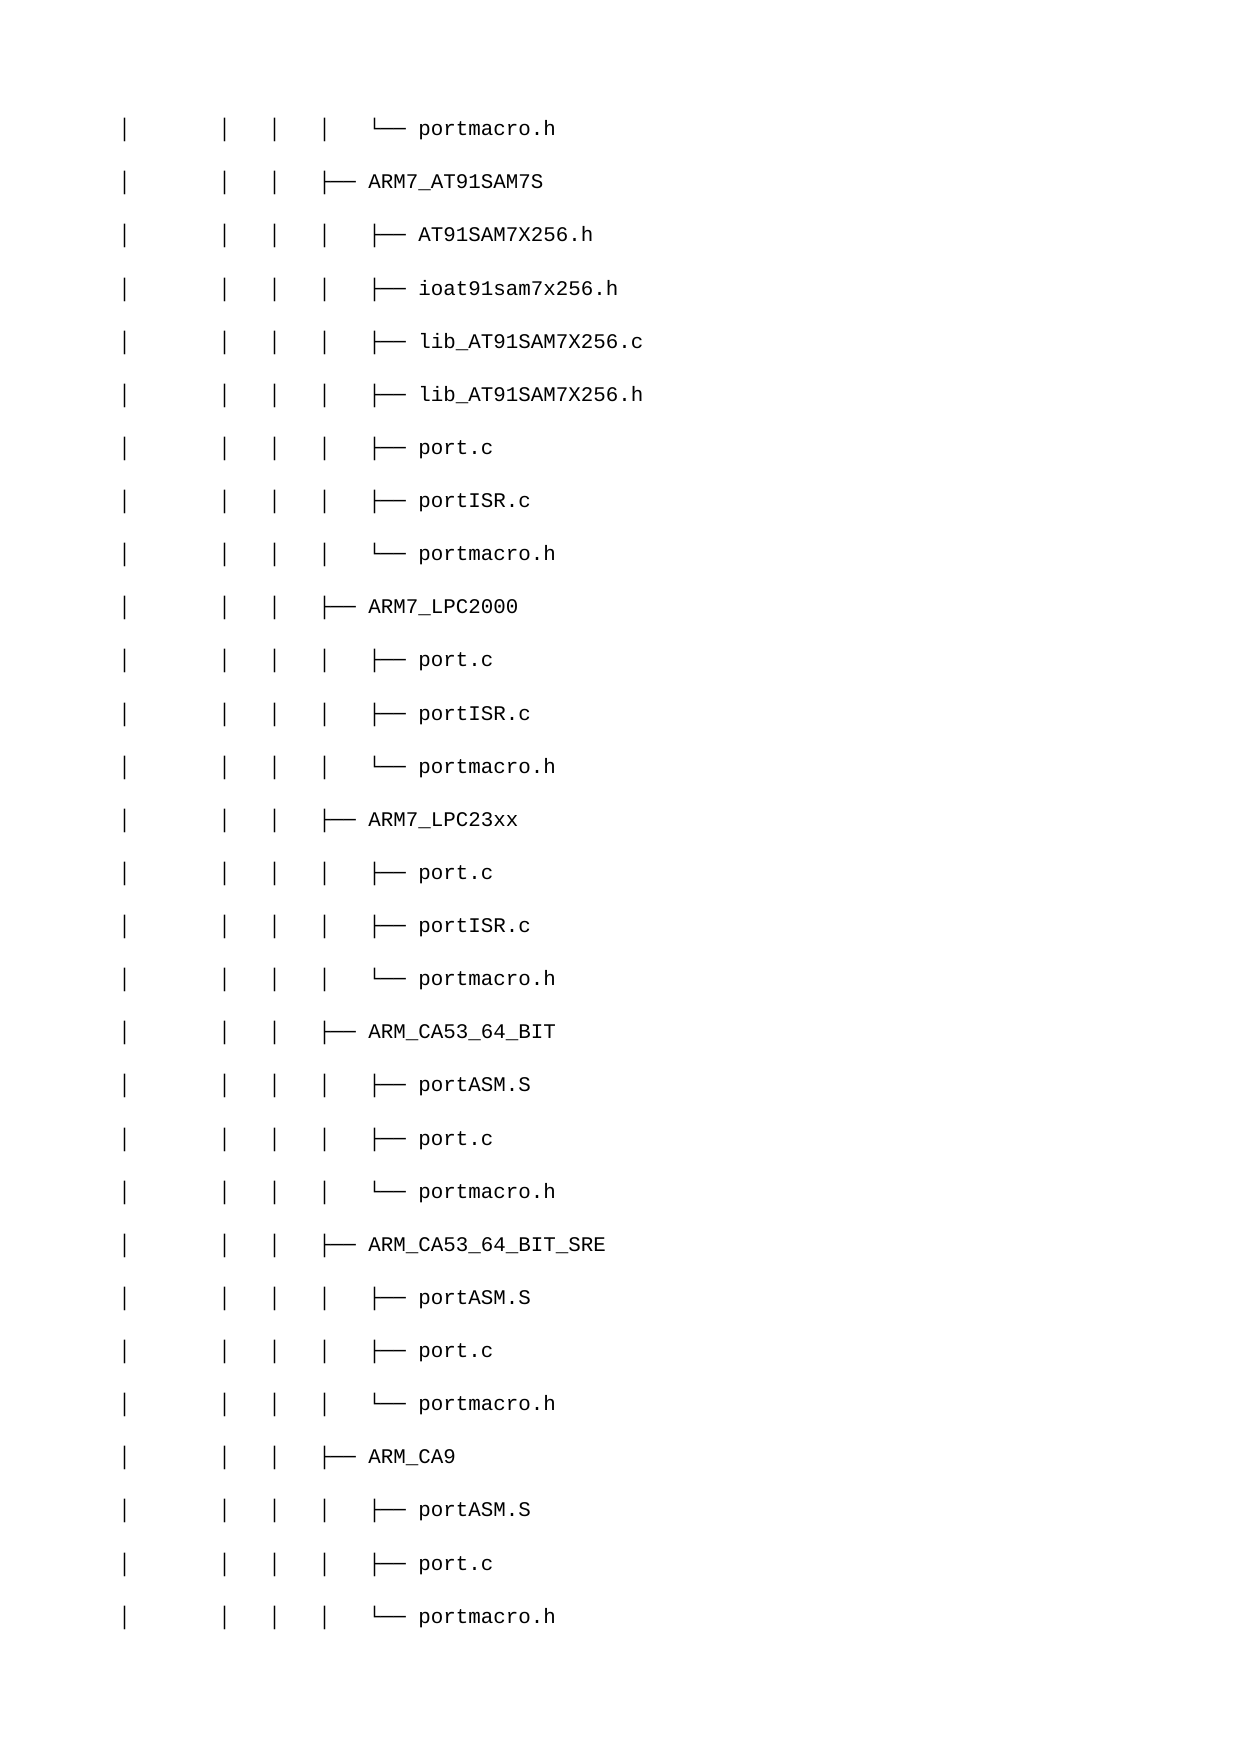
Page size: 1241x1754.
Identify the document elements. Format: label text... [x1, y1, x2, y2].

text │ │ │ │ └── portmacro.h [225, 1606, 274, 1629]
text │ │ │ ├── ARM_CA9 [118, 1446, 1122, 1470]
text │ │ │ │ └── portmacro.h [118, 968, 1122, 992]
text │ │ │ │ ├── port.c [118, 437, 1122, 461]
text │ │ │ │ └── portmacro.h [118, 543, 1122, 567]
text │ │ │ ├── ARM_CA53_64_BIT_SRE [325, 1234, 1122, 1257]
text │ │ │ │ ├── portASM.S [118, 1499, 1122, 1523]
text │ │ │ │ ├── port.c [118, 1552, 1122, 1576]
text │ │ │ ├── ARM7_AT91SAM7S [118, 171, 1122, 195]
text │ │ │ │ ├── lib_AT91SAM7X256.h [325, 384, 374, 407]
text │ │ │ │ ├── lib_AT91SAM7X256.h [375, 384, 1122, 407]
text │ │ │ │ ├── port.c [118, 862, 1122, 886]
text │ │ │ │ ├── ioat91sam7x256.h [118, 277, 1122, 301]
text │ │ │ │ └── portmacro.h [225, 1181, 274, 1204]
text │ │ │ │ └── portmacro.h [125, 1606, 224, 1629]
text │ │ │ │ ├── lib_AT91SAM7X256.h [125, 384, 224, 407]
text │ │ │ │ └── portmacro.h [225, 756, 274, 779]
text │ │ │ │ ├── lib_AT91SAM7X256.c [375, 331, 1122, 354]
text │ │ │ │ └── portmacro.h [118, 118, 1122, 142]
text │ │ │ │ ├── lib_AT91SAM7X256.c [275, 331, 324, 354]
text │ │ │ │ ├── AT91SAM7X256.h [118, 224, 1122, 248]
text │ │ │ │ └── portmacro.h [275, 1181, 324, 1204]
text │ │ │ │ ├── portISR.c [118, 490, 1122, 514]
text │ │ │ │ └── portmacro.h [275, 756, 324, 779]
text │ │ │ ├── ARM_CA53_64_BIT_SRE [225, 1234, 274, 1257]
text │ │ │ ├── ARM_CA53_64_BIT_SRE [275, 1234, 324, 1257]
text │ │ │ │ └── portmacro.h [275, 1606, 324, 1629]
text │ │ │ │ └── portmacro.h [325, 1606, 1122, 1629]
text │ │ │ ├── ARM7_LPC2000 [118, 596, 1122, 620]
text │ │ │ │ └── portmacro.h [325, 1181, 1122, 1204]
text │ │ │ │ ├── lib_AT91SAM7X256.c [325, 331, 374, 354]
text │ │ │ ├── ARM7_LPC23xx [125, 809, 224, 832]
text │ │ │ ├── ARM7_LPC23xx [275, 809, 324, 832]
text │ │ │ │ └── portmacro.h [125, 756, 224, 779]
text │ │ │ │ ├── portASM.S [118, 1287, 1122, 1311]
text │ │ │ │ ├── port.c [118, 1340, 1122, 1364]
text │ │ │ │ └── portmacro.h [325, 756, 1122, 779]
text │ │ │ ├── ARM7_LPC23xx [225, 809, 274, 832]
text │ │ │ ├── ARM_CA53_64_BIT [118, 1021, 1122, 1045]
text │ │ │ │ ├── lib_AT91SAM7X256.c [125, 331, 224, 354]
text │ │ │ ├── ARM_CA53_64_BIT_SRE [125, 1234, 224, 1257]
text │ │ │ ├── ARM7_LPC23xx [325, 809, 1122, 832]
text │ │ │ │ ├── port.c [118, 1127, 1122, 1151]
text │ │ │ │ ├── lib_AT91SAM7X256.h [225, 384, 274, 407]
text │ │ │ │ ├── portISR.c [118, 702, 1122, 726]
text │ │ │ │ ├── port.c [118, 649, 1122, 673]
text │ │ │ │ └── portmacro.h [125, 1181, 224, 1204]
text │ │ │ │ ├── lib_AT91SAM7X256.c [225, 331, 274, 354]
text │ │ │ │ ├── portISR.c [118, 915, 1122, 939]
text │ │ │ │ ├── portASM.S [118, 1074, 1122, 1098]
text │ │ │ │ └── portmacro.h [118, 1393, 1122, 1417]
text │ │ │ │ ├── lib_AT91SAM7X256.h [275, 384, 324, 407]
